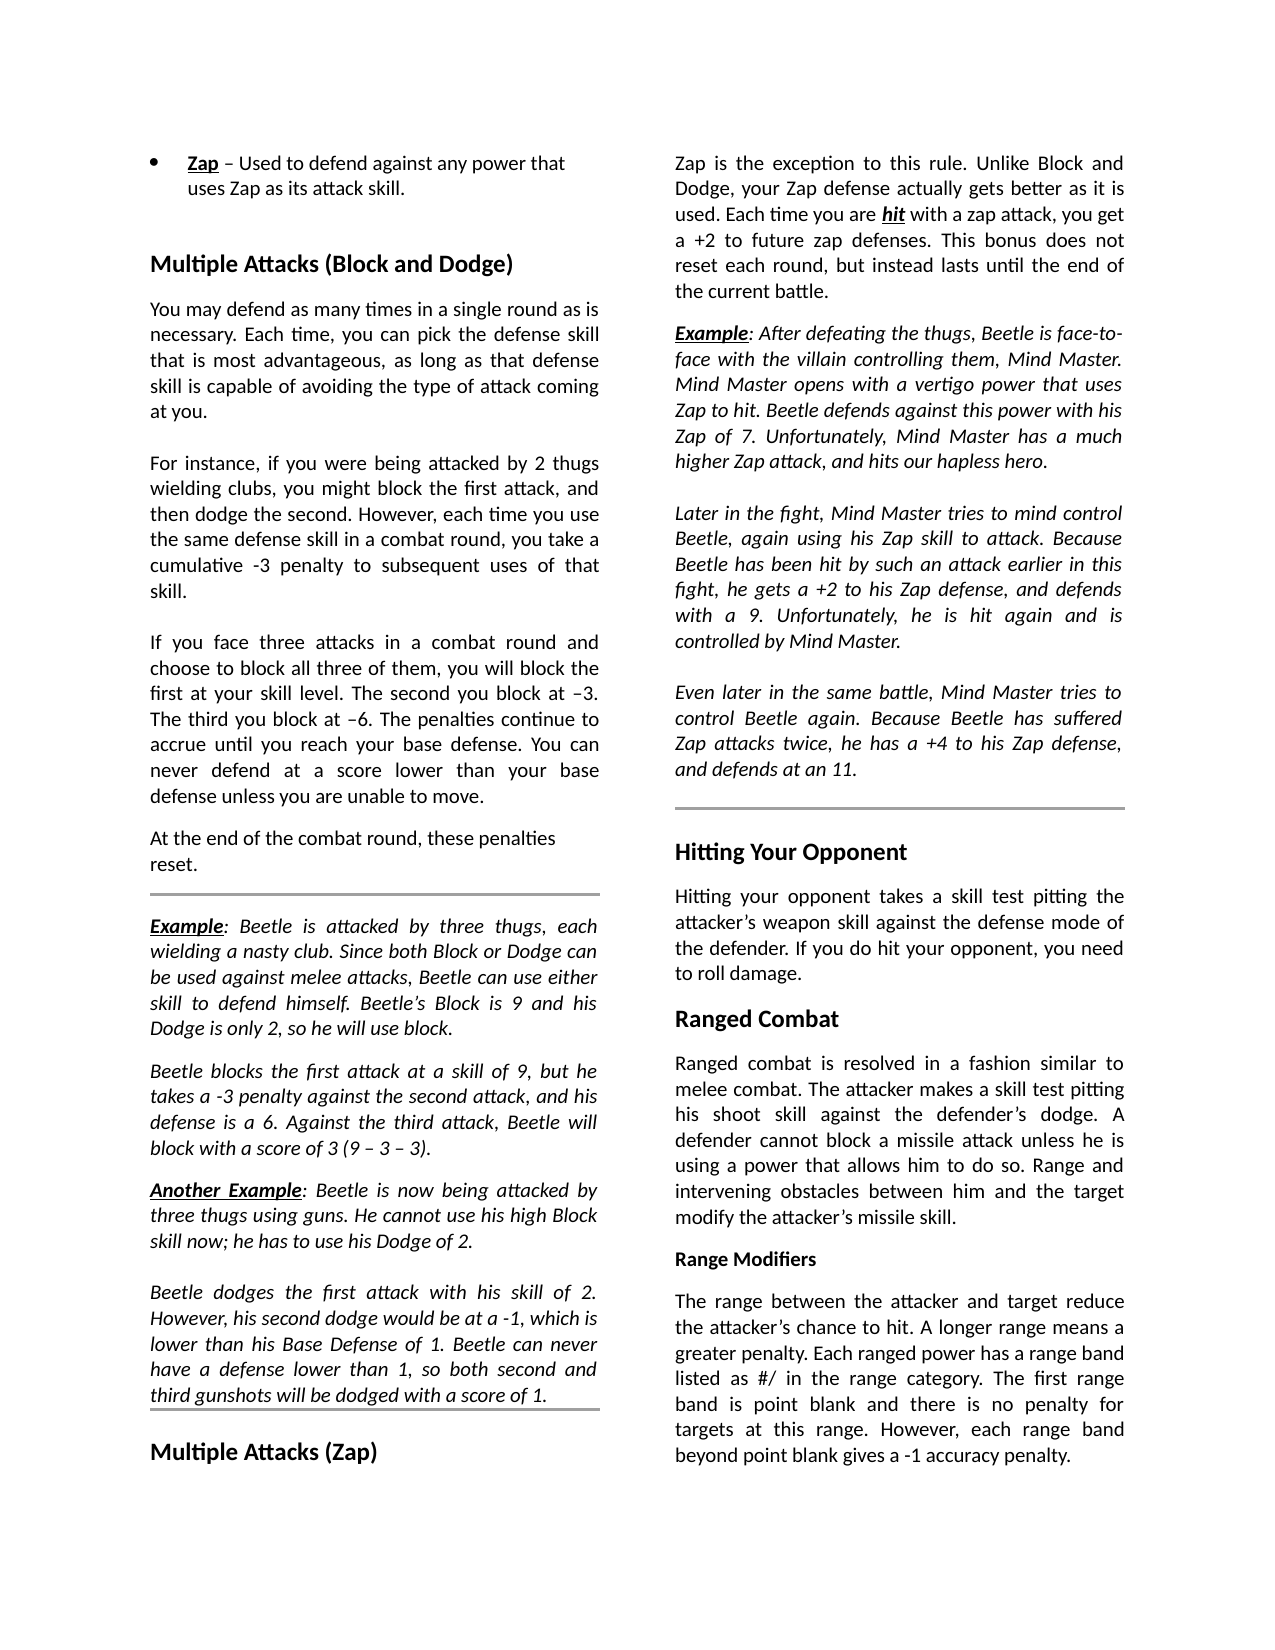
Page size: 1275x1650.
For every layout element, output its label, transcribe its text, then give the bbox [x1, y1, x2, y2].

text For instance, if you were being attacked by 2 thugs wielding clubs, you might block the first attack, and then dodge the second. However, each time you use the same defense skill in a combat round, you take a cumulative -3 penalty to subsequent uses of that skill. [150, 450, 600, 603]
text Example: After defeating the thugs, Beetle is face-to-face with the villain controlling them, Mind Master. Mind Master opens with a vertigo power that uses Zap to hit. Beetle defends against this power with his Zap of 7. Unfortunately, Mind Master has a much higher Zap attack, and hits our hapless hero. [675, 320, 1125, 474]
text Ranged Combat [675, 1003, 1125, 1033]
text Another Example: Beetle is now being attacked by three thugs using guns. He cannot use his high Block skill now; he has to use his Dodge of 2. [150, 1177, 600, 1254]
list Zap – Used to defend against any power that uses Zap as its attack skill. [150, 150, 600, 201]
text Range Modifiers [675, 1246, 1125, 1272]
text Hitting Your Opponent [675, 836, 1125, 867]
text Multiple Attacks (Zap) [150, 1436, 600, 1467]
text Zap is the exception to this rule. Unlike Block and Dodge, your Zap defense actually gets better as it is used. Each time you are hit with a zap attack, you get a +2 to future zap defenses. This bonus does not reset each round, but instead lasts until the end of the current battle. [675, 150, 1125, 303]
text Hitting your opponent takes a skill test pitting the attacker’s weapon skill against the defense mode of the defender. If you do hit your opponent, you need to roll damage. [675, 883, 1125, 986]
text Beetle dodges the first attack with his skill of 2. However, his second dodge would be at a -1, which is lower than his Base Defense of 1. Beetle can never have a defense lower than 1, so both second and third gunshots will be dodged with a score of 1. [150, 1279, 600, 1407]
text Example: Beetle is attacked by three thugs, each wielding a nasty club. Since both Block or Dodge can be used against melee attacks, Beetle can use either skill to defend himself. Beetle’s Block is 9 and his Dodge is only 2, so he will use block. [150, 913, 600, 1041]
text Even later in the same battle, Mind Master tries to control Beetle again. Because Beetle has suffered Zap attacks twice, he has a +4 to his Zap defense, and defends at an 11. [675, 679, 1125, 781]
text If you face three attacks in a combat round and choose to block all three of them, you will block the first at your skill level. The second you block at –3. The third you block at –6. The penalties continue to accrue until you reach your base defense. You can never defend at a score lower than your base defense unless you are unable to move. [150, 629, 600, 808]
text Ranged combat is resolved in a fashion similar to melee combat. The attacker makes a skill test pitting his shoot skill against the defender’s dodge. A defender cannot block a missile attack unless he is using a power that allows him to do so. Range and intervening obstacles between him and the target modify the attacker’s missile skill. [675, 1050, 1125, 1229]
text Beetle blocks the first attack at a skill of 9, but he takes a -3 penalty against the second attack, and his defense is a 6. Against the third attack, Beetle will block with a score of 3 (9 – 3 – 3). [150, 1058, 600, 1160]
text The range between the attacker and target reduce the attacker’s chance to hit. A longer range means a greater penalty. Each ranged power has a range band listed as #/ in the range category. The first range band is point blank and there is no penalty for targets at this range. However, each range band beyond point blank gives a -1 accuracy penalty. [675, 1288, 1125, 1468]
text At the end of the combat round, these penalties reset. [150, 825, 600, 876]
text Later in the fight, Mind Master tries to mind control Beetle, again using his Zap skill to attack. Because Beetle has been hit by such an attack earlier in this fight, he gets a +2 to his Zap defense, and defends with a 9. Unfortunately, he is hit again and is controlled by Mind Master. [675, 500, 1125, 653]
text Multiple Attacks (Block and Dodge) [150, 249, 600, 279]
text You may defend as many times in a single round as is necessary. Each time, you can pick the defense skill that is most advantageous, as long as that defense skill is capable of avoiding the type of attack coming at you. [150, 296, 600, 424]
